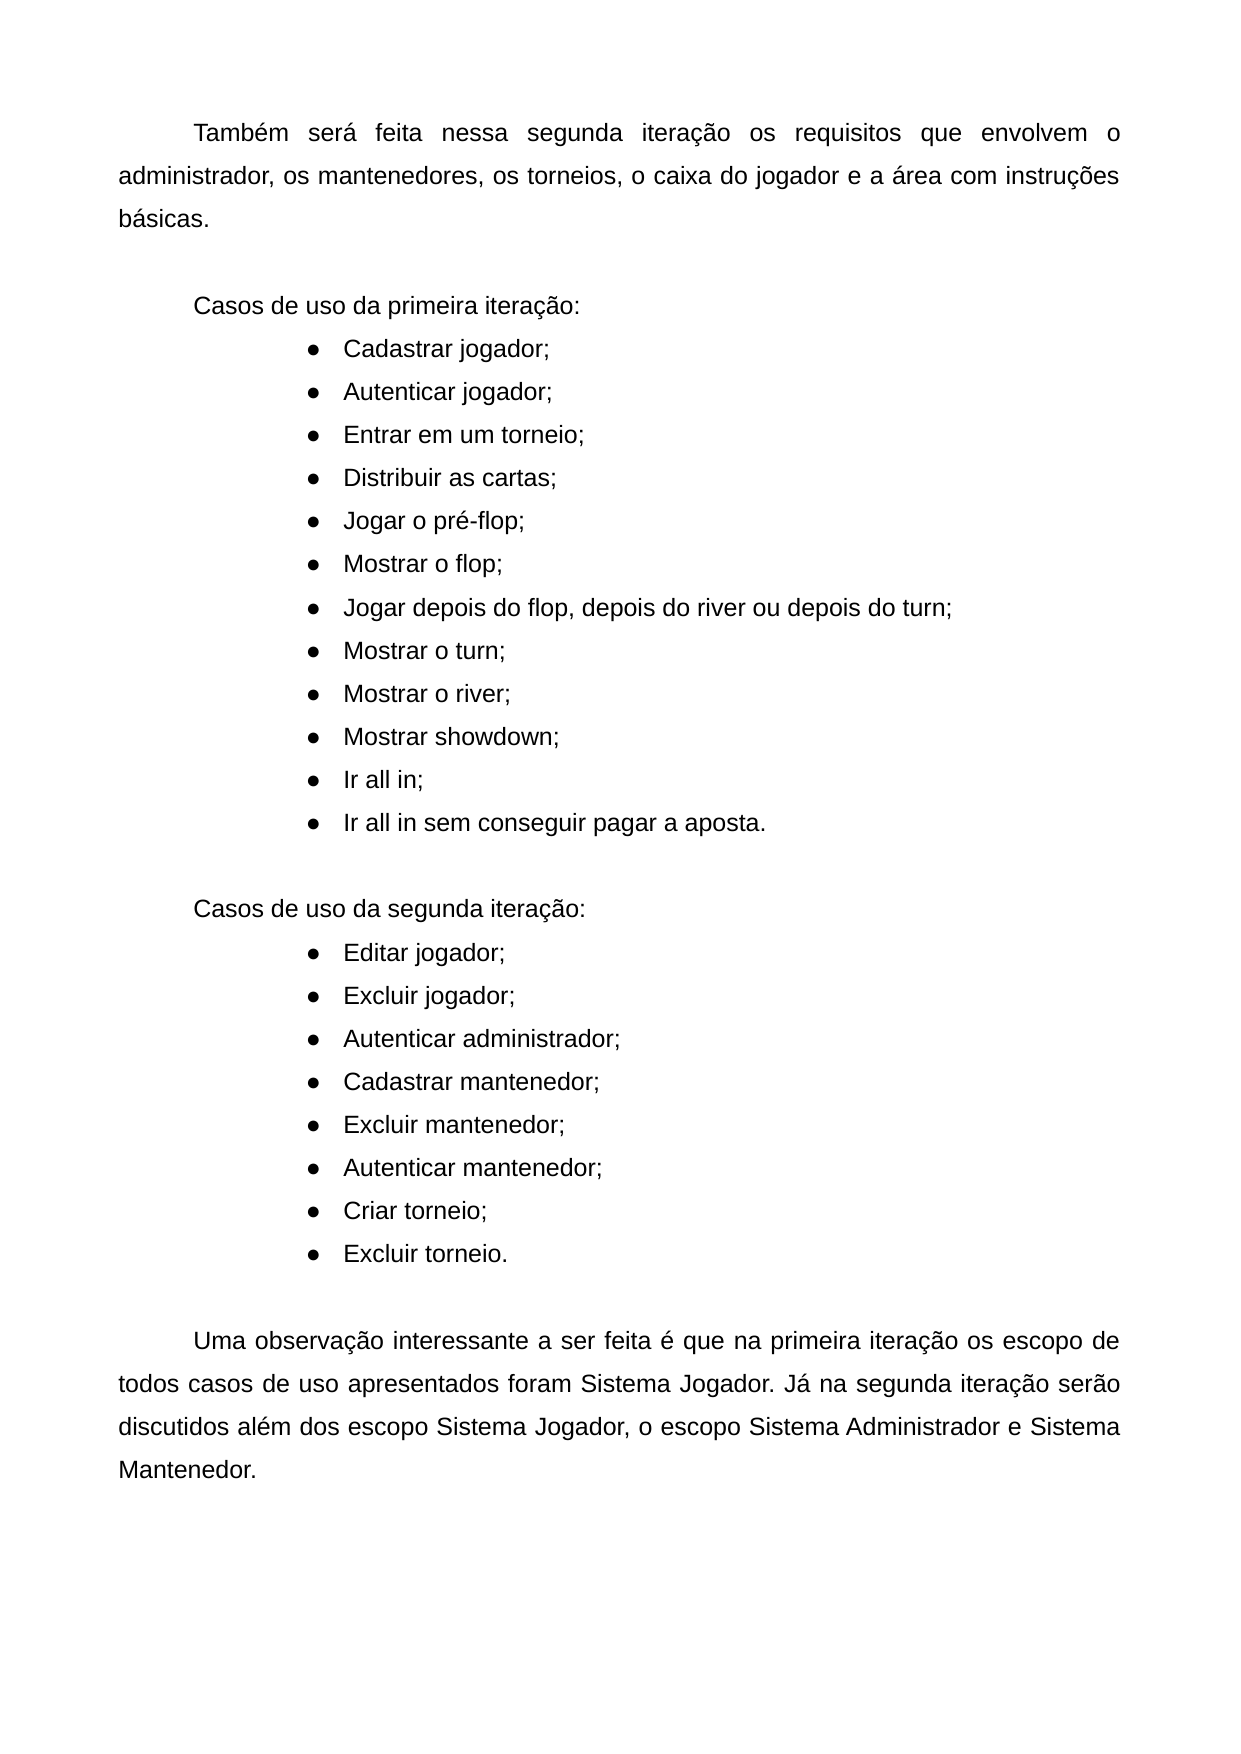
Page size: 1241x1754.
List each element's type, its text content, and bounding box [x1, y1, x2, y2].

list Autenticar mantenedor; [306, 1153, 1122, 1182]
list Excluir mantenedor; [306, 1110, 1122, 1139]
list Mostrar showdown; [306, 722, 1122, 751]
list Mostrar o flop; [306, 549, 1122, 578]
list Cadastrar mantenedor; [306, 1067, 1122, 1096]
text Também será feita nessa segunda iteração os requisitos que envolvem o administrador, os mantenedores, os torneios, o caixa do jogador e a área com instruções básicas. [118, 118, 1122, 233]
list Jogar depois do flop, depois do river ou depois do turn; [306, 592, 1122, 621]
list Cadastrar jogador; [306, 334, 1122, 362]
list Excluir torneio. [306, 1239, 1122, 1268]
list Ir all in; [306, 765, 1122, 794]
list Jogar o pré-flop; [306, 506, 1122, 535]
list Mostrar o river; [306, 679, 1122, 707]
text Casos de uso da segunda iteração: [118, 894, 1122, 923]
list Ir all in sem conseguir pagar a aposta. [306, 808, 1122, 837]
list Autenticar jogador; [306, 377, 1122, 406]
text Uma observação interessante a ser feita é que na primeira iteração os escopo de todos casos de uso apresentados foram Sistema Jogador. Já na segunda iteração serão discutidos além dos escopo Sistema Jogador, o escopo Sistema Administrador e Sistema Mantenedor. [118, 1326, 1122, 1484]
list Mostrar o turn; [306, 636, 1122, 664]
list Autenticar administrador; [306, 1024, 1122, 1052]
list Criar torneio; [306, 1196, 1122, 1225]
list Entrar em um torneio; [306, 420, 1122, 449]
list Excluir jogador; [306, 981, 1122, 1009]
text Casos de uso da primeira iteração: [118, 291, 1122, 319]
list Editar jogador; [306, 937, 1122, 966]
list Distribuir as cartas; [306, 463, 1122, 492]
